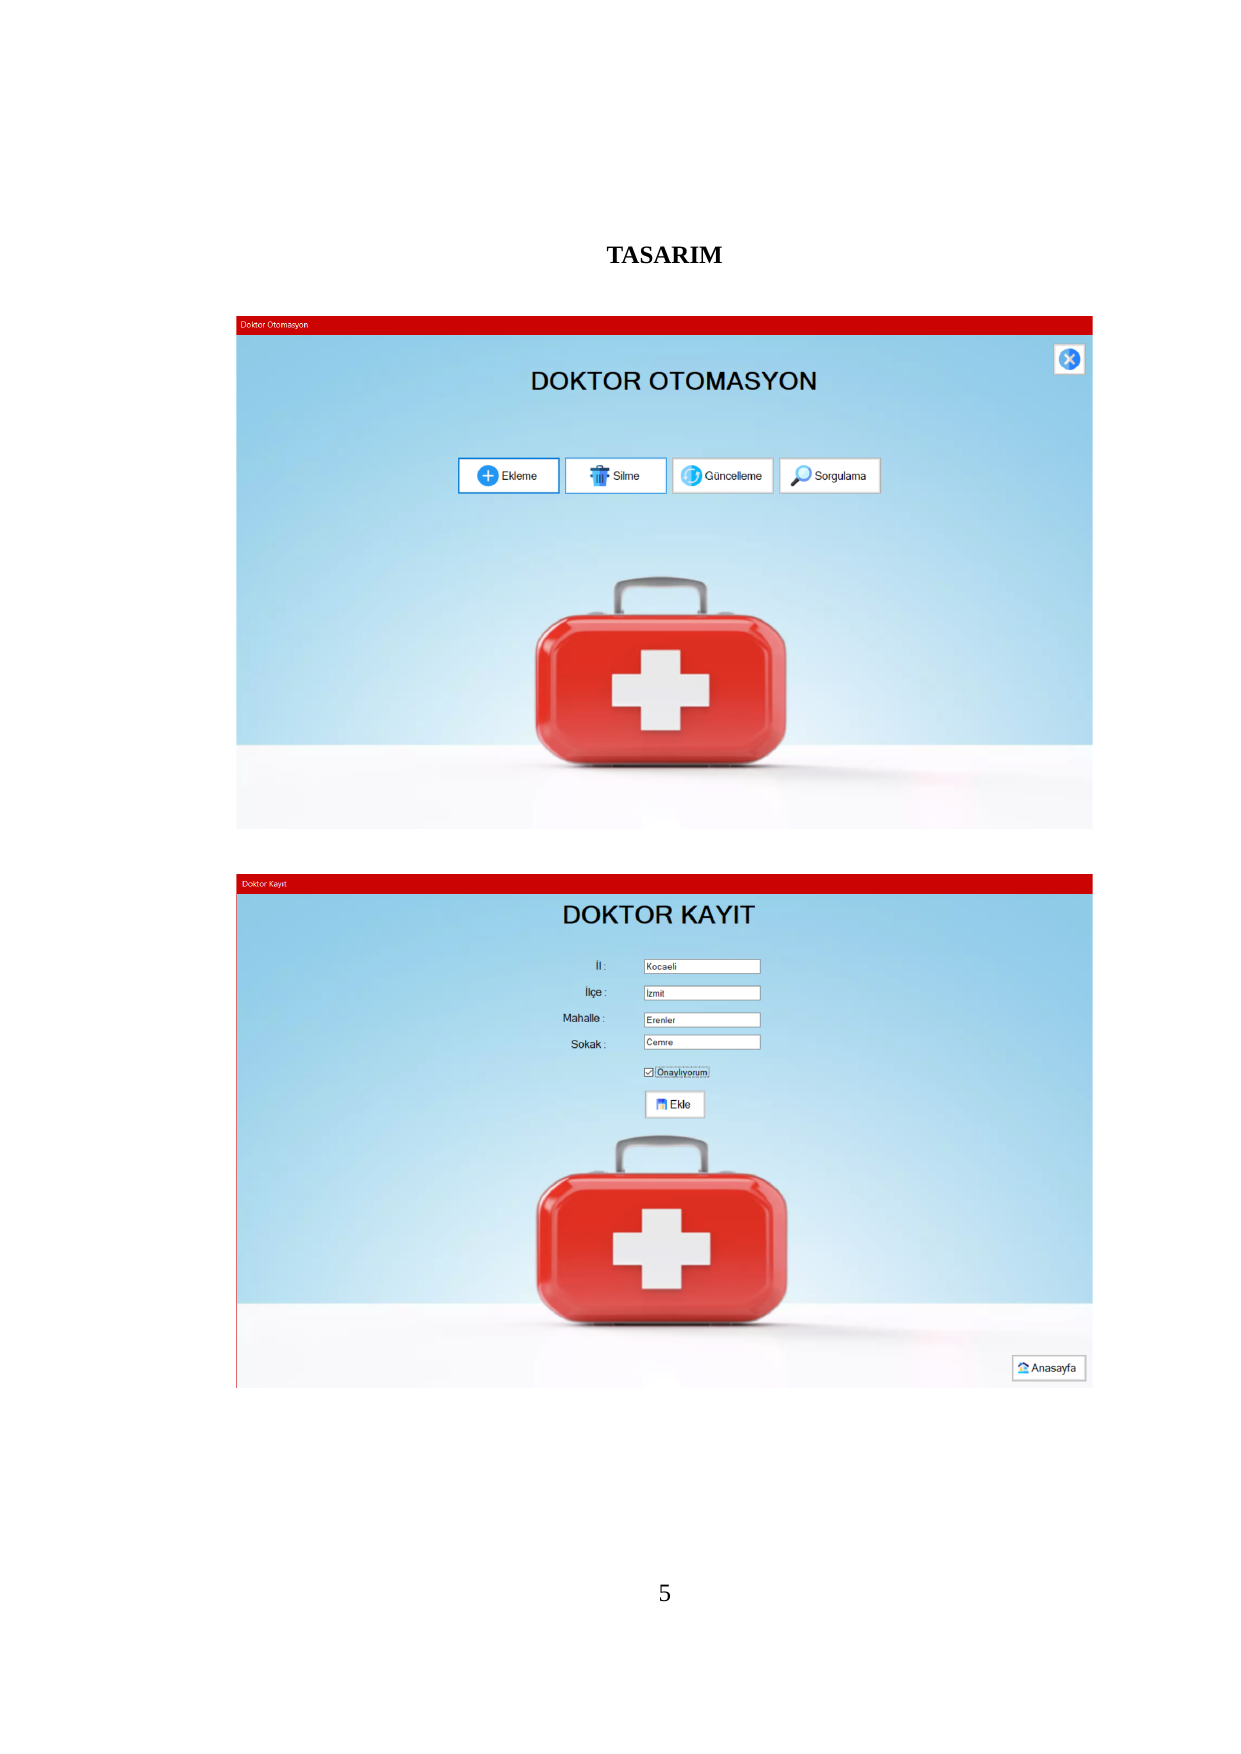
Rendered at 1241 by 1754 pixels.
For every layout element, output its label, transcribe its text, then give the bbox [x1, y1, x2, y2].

picture [236, 316, 1093, 829]
picture [236, 874, 1093, 1388]
text TASARIM [236, 240, 1093, 269]
